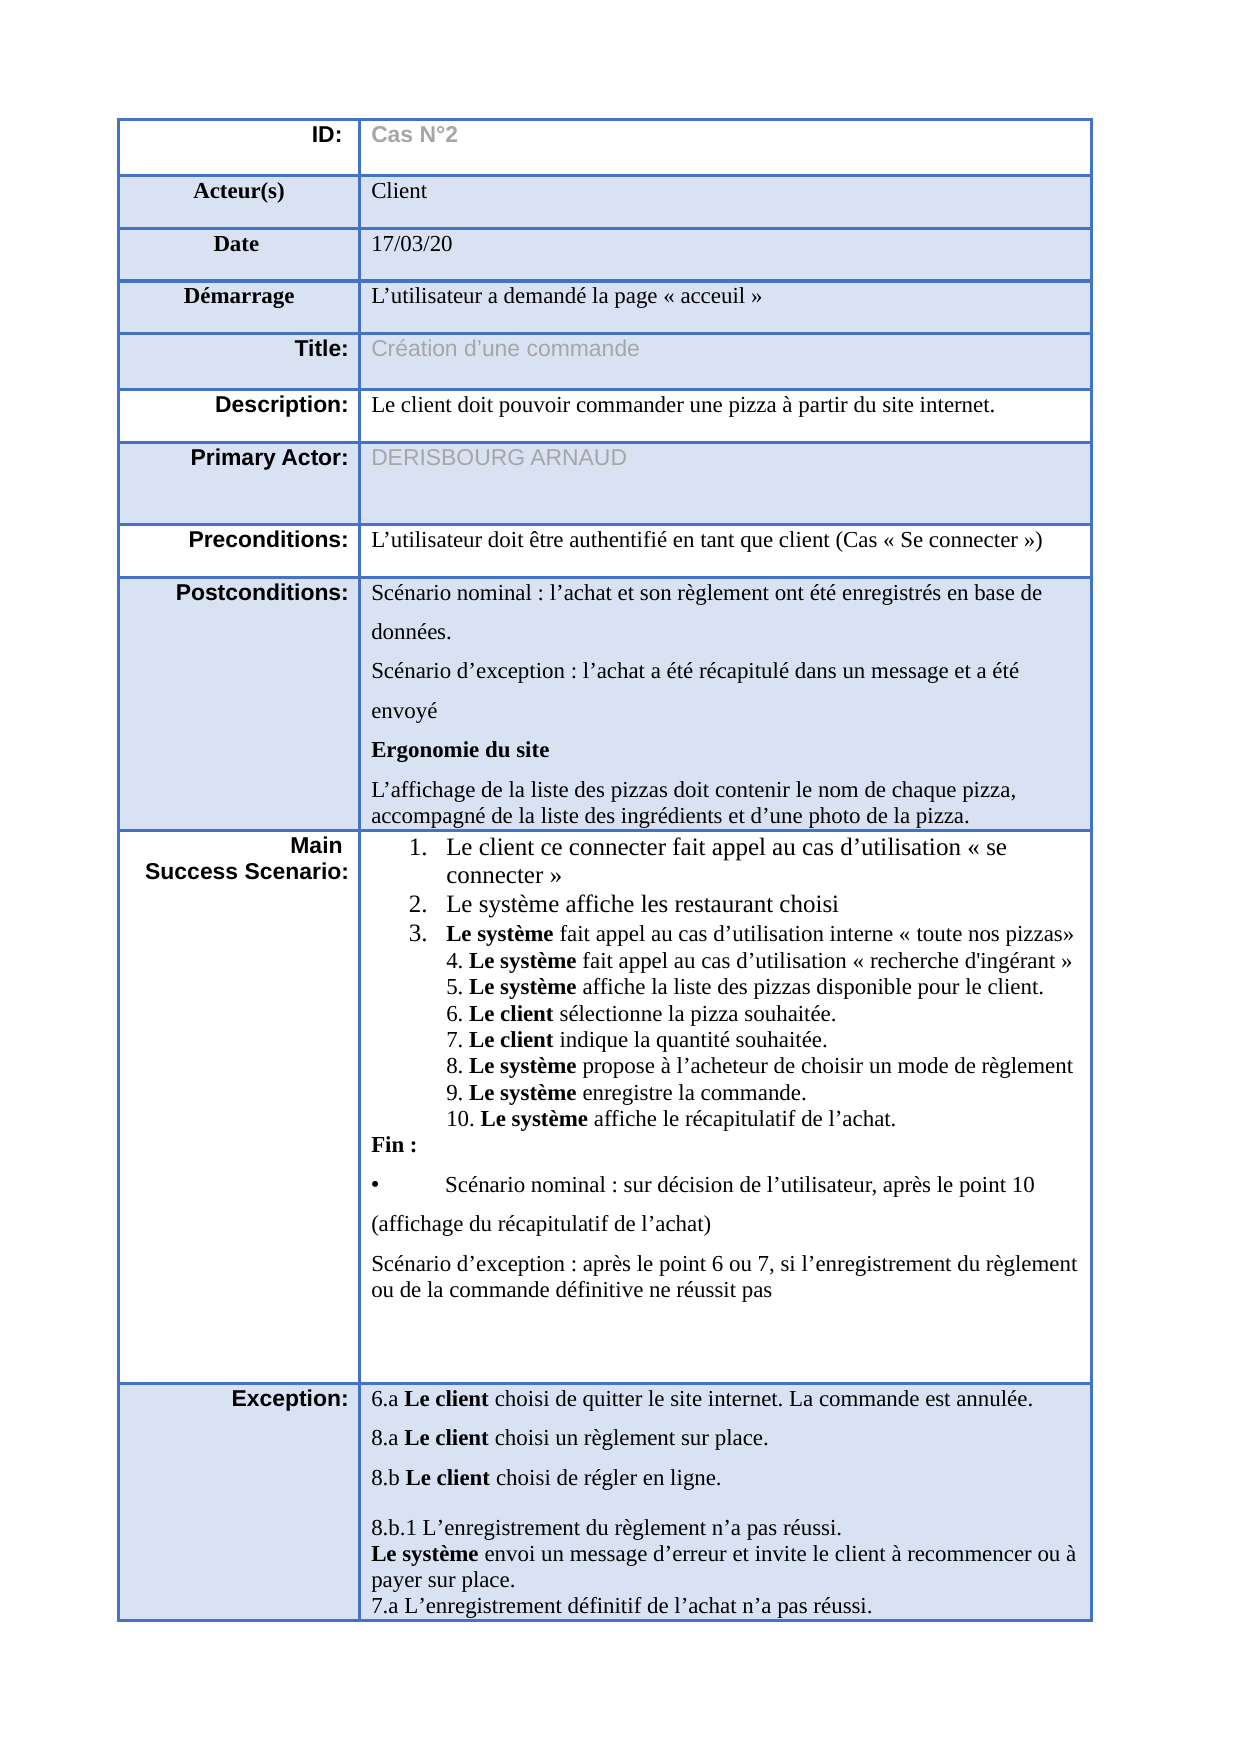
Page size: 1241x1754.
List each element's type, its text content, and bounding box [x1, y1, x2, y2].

table_cell Exception: [120, 1385, 358, 1619]
table_cell Client [361, 177, 1090, 227]
table_cell Title: [120, 335, 358, 388]
table_cell Scénario nominal : l’achat et son règlement ont été enregistrés en base de données. Scénario d’exception : l’achat a été récapitulé dans un message et a été envoyé Ergonomie du site L’affichage de la liste des pizzas doit contenir le nom de chaque pizza, accompagné de la liste des ingrédients et d’une photo de la pizza. [361, 579, 1090, 829]
table_cell Date [120, 230, 358, 279]
table_cell Preconditions: [120, 526, 358, 576]
table_cell Primary Actor: [120, 444, 358, 523]
table_cell DERISBOURG ARNAUD [361, 444, 1090, 523]
table_header ID: [120, 121, 358, 174]
table_cell 6.a Le client choisi de quitter le site internet. La commande est annulée. 8.a Le client choisi un règlement sur place. 8.b Le client choisi de régler en ligne. 8.b.1 L’enregistrement du règlement n’a pas réussi. Le système envoi un message d’erreur et invite le client à recommencer ou à payer sur place. 7.a L’enregistrement définitif de l’achat n’a pas réussi. [361, 1385, 1090, 1619]
table_cell Postconditions: [120, 579, 358, 829]
table_cell L’utilisateur a demandé la page « acceuil » [361, 283, 1090, 332]
table_cell 17/03/20 [361, 230, 1090, 279]
table_cell Le client ce connecter fait appel au cas d’utilisation « se connecter » Le système affiche les restaurant choisi Le système fait appel au cas d’utilisation interne « toute nos pizzas» 4. Le système fait appel au cas d’utilisation « recherche d'ingérant » 5. Le système affiche la liste des pizzas disponible pour le client. 6. Le client sélectionne la pizza souhaitée. 7. Le client indique la quantité souhaitée. 8. Le système propose à l’acheteur de choisir un mode de règlement 9. Le système enregistre la commande. 10. Le système affiche le récapitulatif de l’achat. Fin : Scénario nominal : sur décision de l’utilisateur, après le point 10 (affichage du récapitulatif de l’achat) Scénario d’exception : après le point 6 ou 7, si l’enregistrement du règlement ou de la commande définitive ne réussit pas [361, 832, 1090, 1382]
table_cell Description: [120, 391, 358, 441]
table_cell Main Success Scenario: [120, 832, 358, 1382]
table_cell Acteur(s) [120, 177, 358, 227]
table_cell Création d’une commande [361, 335, 1090, 388]
table_cell Démarrage [120, 283, 358, 332]
table_cell L’utilisateur doit être authentifié en tant que client (Cas « Se connecter ») [361, 526, 1090, 576]
table_header Cas N°2 [361, 121, 1090, 174]
table_cell Le client doit pouvoir commander une pizza à partir du site internet. [361, 391, 1090, 441]
